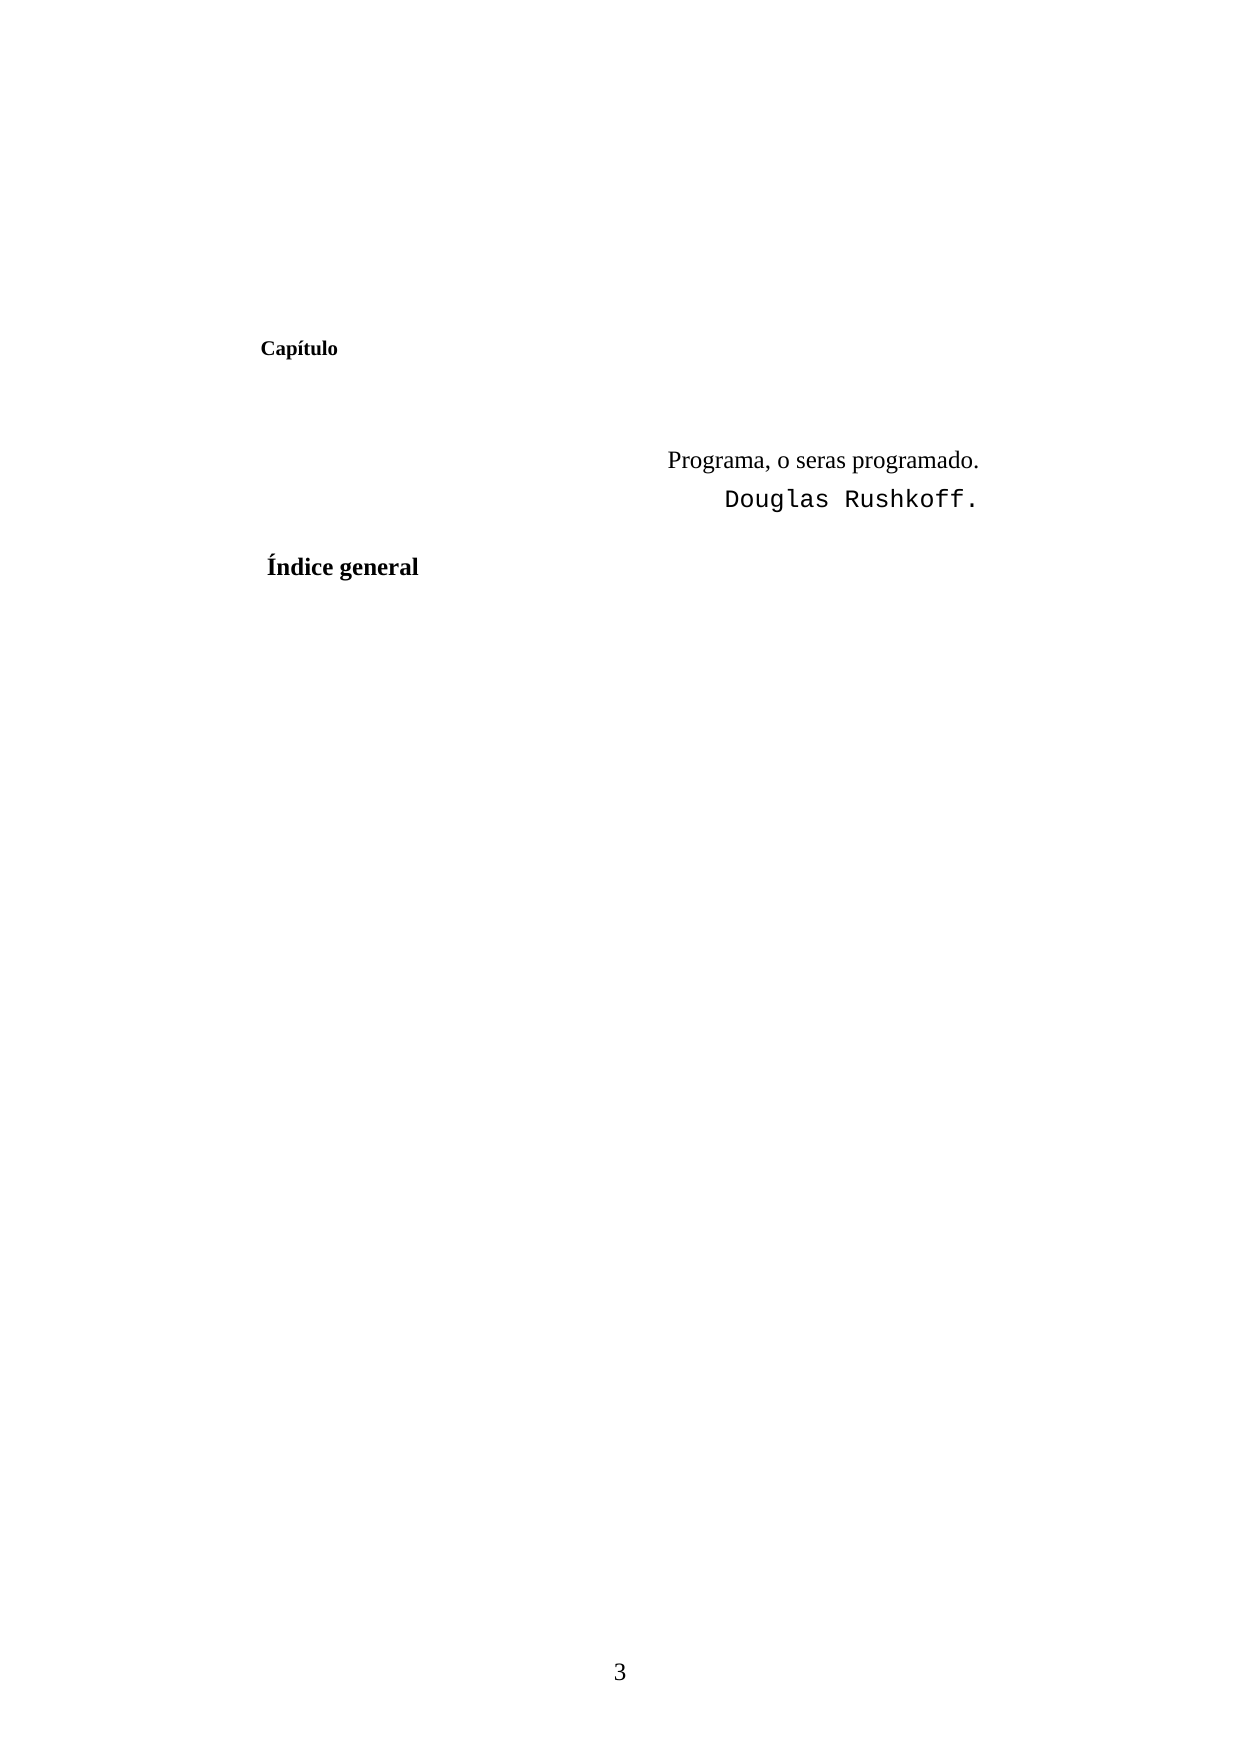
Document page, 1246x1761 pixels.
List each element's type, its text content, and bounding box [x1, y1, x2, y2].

text Programa, o seras programado. [260, 445, 979, 474]
subtitle Índice general [260, 552, 979, 581]
text Douglas Rushkoff. [260, 486, 979, 515]
text Capítulo [260, 336, 979, 360]
